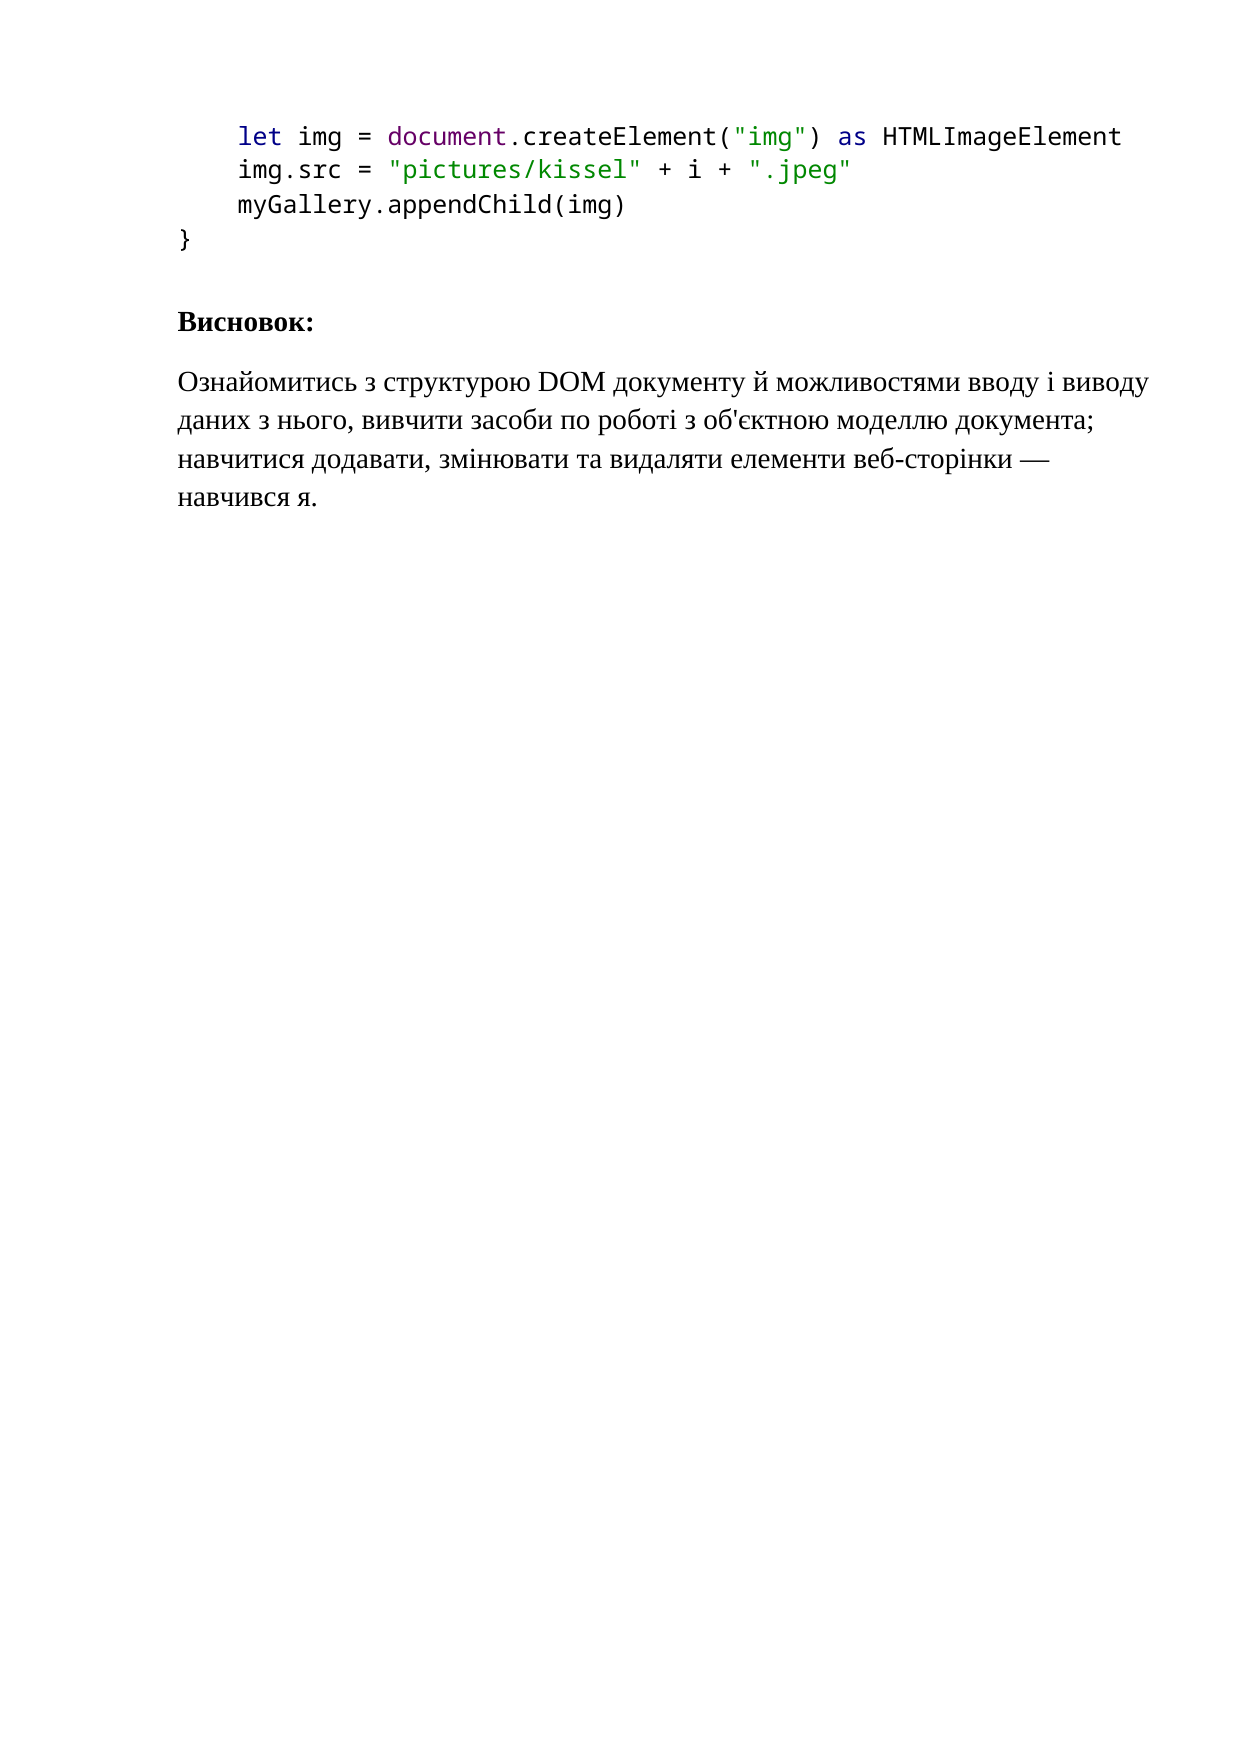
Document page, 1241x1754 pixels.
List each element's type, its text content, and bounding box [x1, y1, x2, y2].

text let img = document.createElement("img") as HTMLImageElement [177, 118, 1152, 152]
text img.src = "pictures/kissel" + i + ".jpeg" [177, 152, 1152, 186]
text myGallery.appendChild(img) [177, 186, 1152, 220]
text } [177, 220, 1152, 254]
text Висновок: [177, 304, 1152, 338]
text Ознайомитись з структурою DOM документу й можливостями вводу і виводу даних з нього, вивчити засоби по роботі з об'єктною моделлю документа; навчитися додавати, змінювати та видаляти елементи веб-сторінки — навчився я. [177, 364, 1152, 513]
